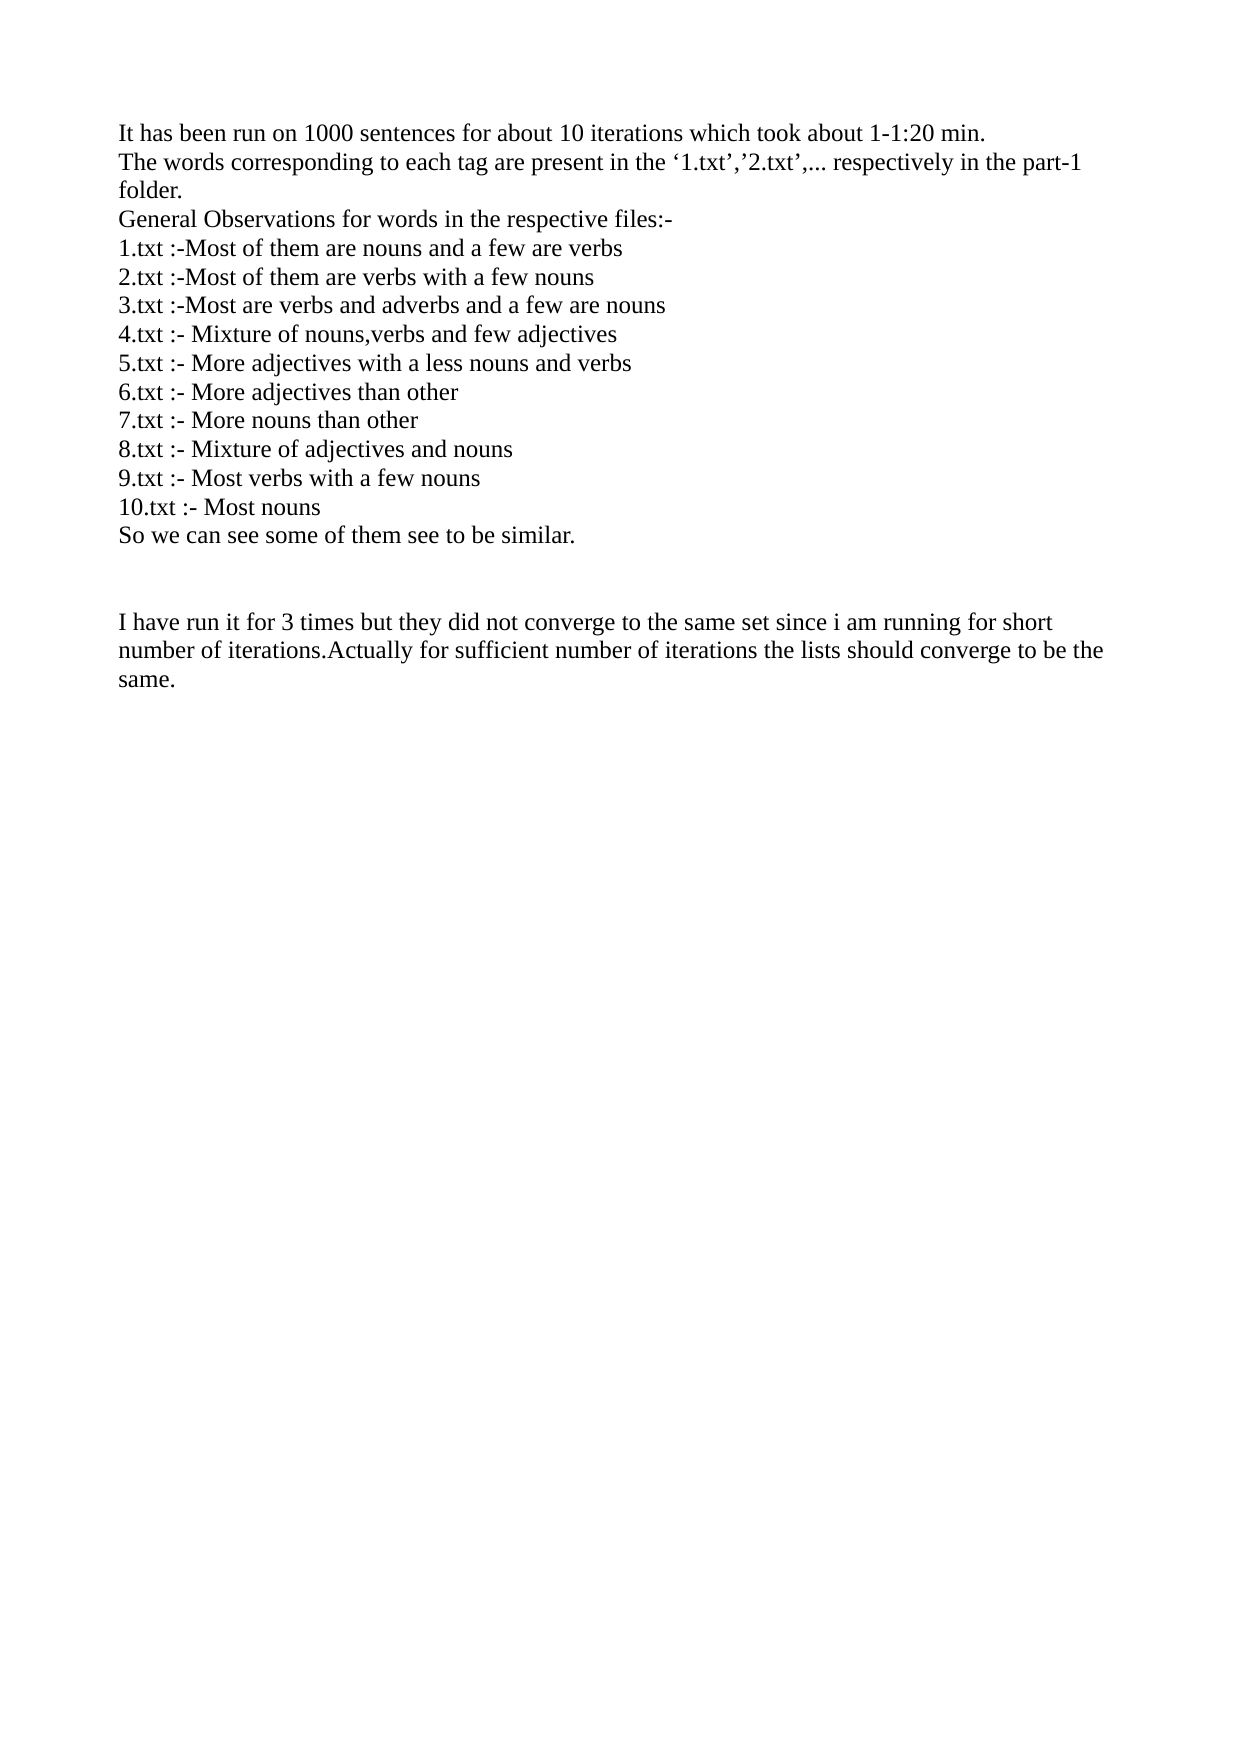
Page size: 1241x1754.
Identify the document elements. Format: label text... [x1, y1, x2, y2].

text I have run it for 3 times but they did not converge to the same set since i am running for short number of iterations.Actually for sufficient number of iterations the lists should converge to be the same. [118, 607, 1122, 693]
text 4.txt :- Mixture of nouns,verbs and few adjectives [118, 319, 1122, 348]
text General Observations for words in the respective files:- [118, 204, 1122, 233]
text So we can see some of them see to be similar. [118, 521, 1122, 549]
text 1.txt :-Most of them are nouns and a few are verbs [118, 233, 1122, 262]
text 7.txt :- More nouns than other [118, 406, 1122, 434]
text 10.txt :- Most nouns [118, 492, 1122, 521]
text 5.txt :- More adjectives with a less nouns and verbs [118, 348, 1122, 377]
text 2.txt :-Most of them are verbs with a few nouns [118, 262, 1122, 291]
text 9.txt :- Most verbs with a few nouns [118, 463, 1122, 492]
text 3.txt :-Most are verbs and adverbs and a few are nouns [118, 291, 1122, 319]
text It has been run on 1000 sentences for about 10 iterations which took about 1-1:20 min. [118, 118, 1122, 147]
text The words corresponding to each tag are present in the ‘1.txt’,’2.txt’,... respectively in the part-1 folder. [118, 147, 1122, 204]
text 8.txt :- Mixture of adjectives and nouns [118, 434, 1122, 463]
text 6.txt :- More adjectives than other [118, 377, 1122, 406]
